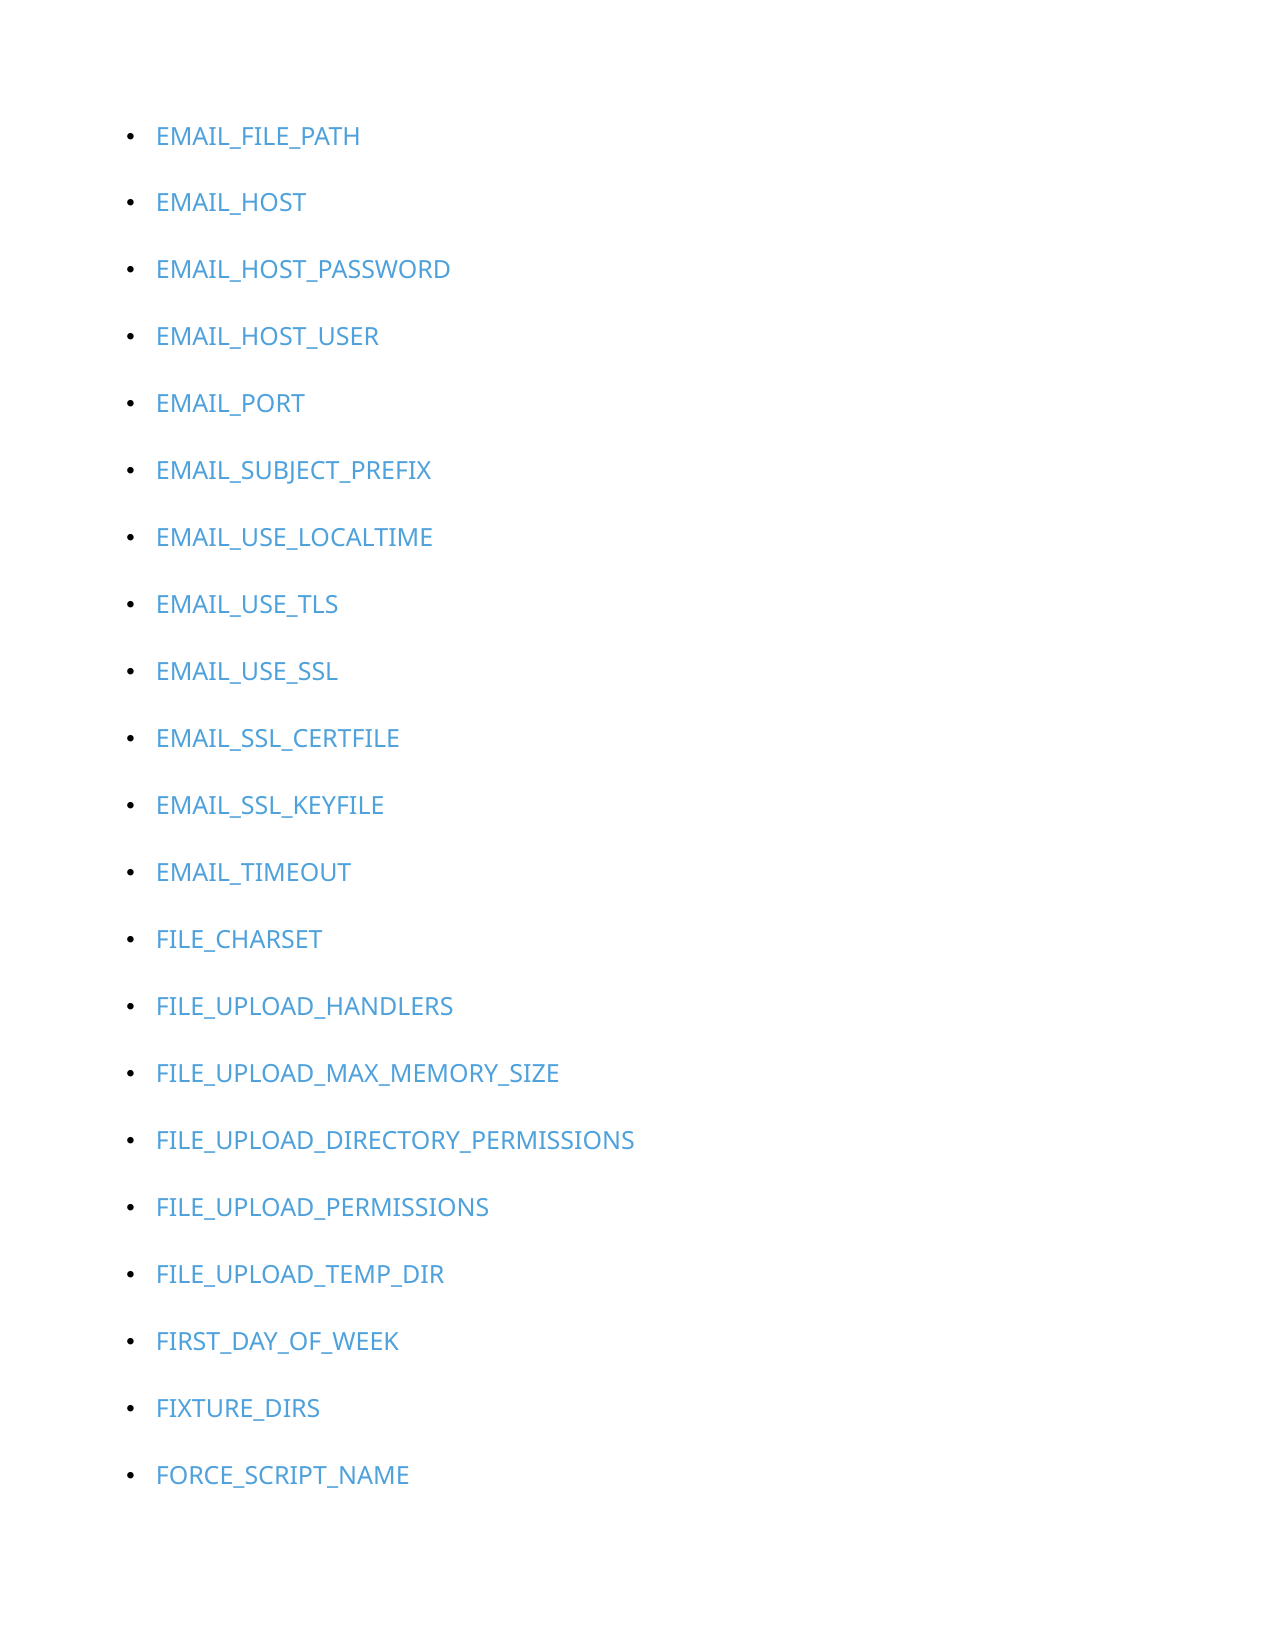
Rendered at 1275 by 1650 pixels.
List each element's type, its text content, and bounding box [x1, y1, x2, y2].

list FILE_UPLOAD_HANDLERS [156, 989, 1157, 1023]
list EMAIL_FILE_PATH [156, 118, 1157, 152]
list EMAIL_USE_LOCALTIME [156, 520, 1157, 554]
list FILE_UPLOAD_MAX_MEMORY_SIZE [156, 1056, 1157, 1090]
list EMAIL_SSL_KEYFILE [156, 788, 1157, 822]
list EMAIL_PORT [156, 386, 1157, 420]
list EMAIL_SUBJECT_PREFIX [156, 453, 1157, 487]
list FILE_UPLOAD_DIRECTORY_PERMISSIONS [156, 1123, 1157, 1157]
list EMAIL_HOST [156, 185, 1157, 219]
list FILE_UPLOAD_PERMISSIONS [156, 1190, 1157, 1224]
list EMAIL_SSL_CERTFILE [156, 721, 1157, 755]
list FIRST_DAY_OF_WEEK [156, 1324, 1157, 1358]
list FILE_CHARSET [156, 922, 1157, 956]
list EMAIL_TIMEOUT [156, 855, 1157, 889]
list FILE_UPLOAD_TEMP_DIR [156, 1257, 1157, 1291]
list FIXTURE_DIRS [156, 1391, 1157, 1425]
list EMAIL_HOST_USER [156, 319, 1157, 353]
list FORCE_SCRIPT_NAME [156, 1458, 1157, 1492]
list EMAIL_USE_SSL [156, 654, 1157, 688]
list EMAIL_USE_TLS [156, 587, 1157, 621]
list EMAIL_HOST_PASSWORD [156, 252, 1157, 286]
